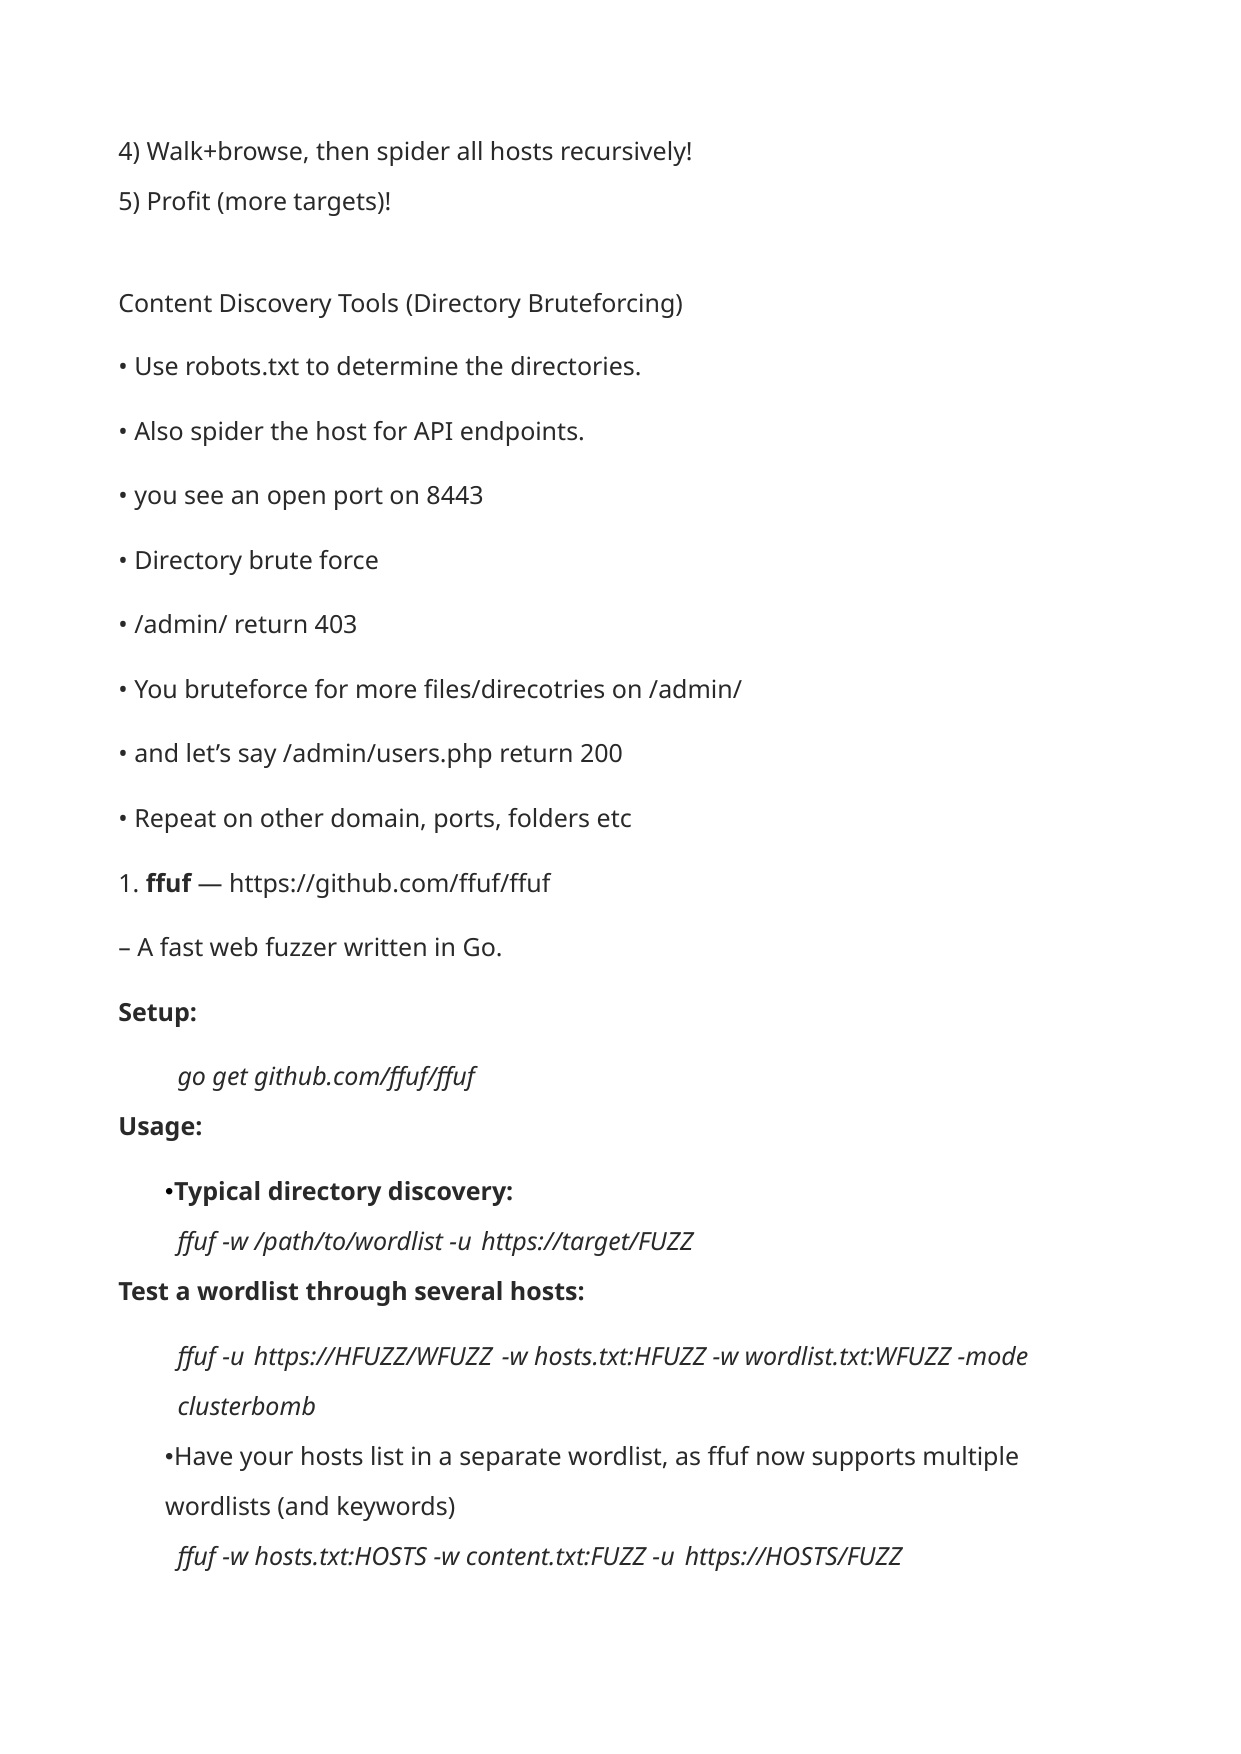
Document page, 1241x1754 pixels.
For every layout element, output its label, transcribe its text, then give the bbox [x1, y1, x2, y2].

text – A fast web fuzzer written in Go. [118, 914, 1122, 964]
text 1. ffuf — https://github.com/ffuf/ffuf [118, 849, 1122, 899]
text Usage: [118, 1093, 1122, 1143]
list Have your hosts list in a separate wordlist, as ffuf now supports multiple wordlists (and keywords) [165, 1422, 1122, 1522]
text • Use robots.txt to determine the directories. [118, 333, 1122, 383]
text • Directory brute force [118, 526, 1122, 576]
text Test a wordlist through several hosts: [118, 1258, 1122, 1308]
text • Also spider the host for API endpoints. [118, 397, 1122, 447]
text • you see an open port on 8443 [118, 462, 1122, 512]
text ffuf -w /path/to/wordlist -u https://target/FUZZ [177, 1208, 1063, 1258]
text 4) Walk+browse, then spider all hosts recursively! 5) Profit (more targets)! [118, 118, 1122, 218]
text ffuf -u https://HFUZZ/WFUZZ -w hosts.txt:HFUZZ -w wordlist.txt:WFUZZ -mode clusterbomb [177, 1322, 1063, 1422]
text • and let’s say /admin/users.php return 200 [118, 720, 1122, 770]
text go get github.com/ffuf/ffuf [177, 1043, 1063, 1093]
text • You bruteforce for more files/direcotries on /admin/ [118, 656, 1122, 706]
list Typical directory discovery: [165, 1158, 1122, 1208]
text Setup: [118, 978, 1122, 1028]
text • Repeat on other domain, ports, folders etc [118, 785, 1122, 835]
text ffuf -w hosts.txt:HOSTS -w content.txt:FUZZ -u https://HOSTS/FUZZ [177, 1522, 1063, 1622]
text • /admin/ return 403 [118, 591, 1122, 641]
subtitle Content Discovery Tools (Directory Bruteforcing) [118, 258, 1122, 320]
